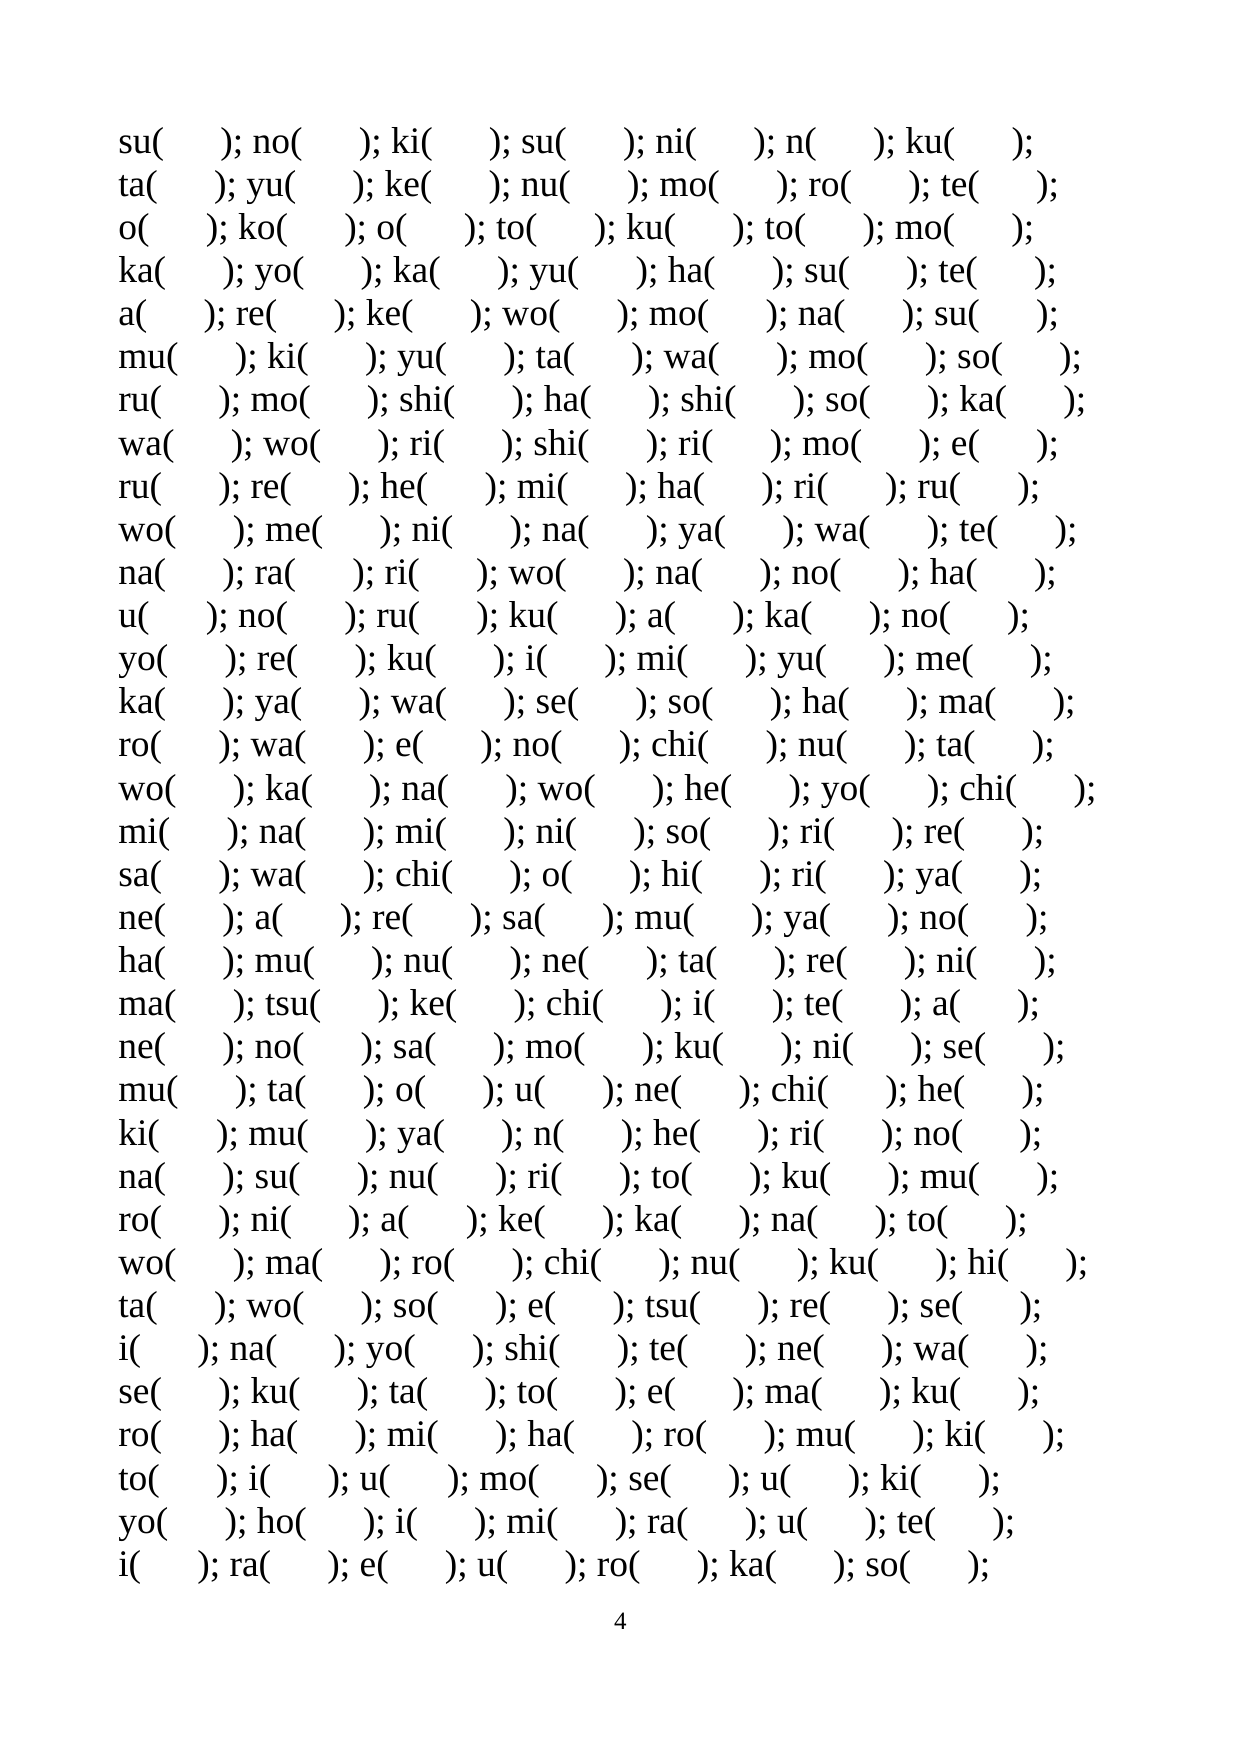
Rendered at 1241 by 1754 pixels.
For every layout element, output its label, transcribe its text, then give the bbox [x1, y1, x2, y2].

text i( ); na( ); yo( ); shi( ); te( ); ne( ); wa( ); [118, 1326, 1122, 1369]
text mu( ); ta( ); o( ); u( ); ne( ); chi( ); he( ); [118, 1067, 1122, 1110]
text o( ); ko( ); o( ); to( ); ku( ); to( ); mo( ); [118, 204, 1122, 247]
text yo( ); ho( ); i( ); mi( ); ra( ); u( ); te( ); [118, 1498, 1122, 1541]
text ta( ); wo( ); so( ); e( ); tsu( ); re( ); se( ); [118, 1282, 1122, 1326]
text wa( ); wo( ); ri( ); shi( ); ri( ); mo( ); e( ); [118, 420, 1122, 463]
text ro( ); ha( ); mi( ); ha( ); ro( ); mu( ); ki( ); [118, 1412, 1122, 1455]
text wo( ); ka( ); na( ); wo( ); he( ); yo( ); chi( ); [118, 765, 1122, 808]
text se( ); ku( ); ta( ); to( ); e( ); ma( ); ku( ); [118, 1369, 1122, 1412]
text ka( ); yo( ); ka( ); yu( ); ha( ); su( ); te( ); [118, 247, 1122, 291]
text mi( ); na( ); mi( ); ni( ); so( ); ri( ); re( ); [118, 808, 1122, 851]
text ka( ); ya( ); wa( ); se( ); so( ); ha( ); ma( ); [118, 679, 1122, 722]
text ta( ); yu( ); ke( ); nu( ); mo( ); ro( ); te( ); [118, 161, 1122, 204]
text to( ); i( ); u( ); mo( ); se( ); u( ); ki( ); [118, 1455, 1122, 1498]
text ki( ); mu( ); ya( ); n( ); he( ); ri( ); no( ); [118, 1110, 1122, 1153]
text mu( ); ki( ); yu( ); ta( ); wa( ); mo( ); so( ); [118, 334, 1122, 377]
text ru( ); re( ); he( ); mi( ); ha( ); ri( ); ru( ); [118, 463, 1122, 506]
text na( ); ra( ); ri( ); wo( ); na( ); no( ); ha( ); [118, 549, 1122, 592]
text wo( ); ma( ); ro( ); chi( ); nu( ); ku( ); hi( ); [118, 1239, 1122, 1282]
text ro( ); wa( ); e( ); no( ); chi( ); nu( ); ta( ); [118, 722, 1122, 765]
text ne( ); a( ); re( ); sa( ); mu( ); ya( ); no( ); [118, 894, 1122, 937]
text na( ); su( ); nu( ); ri( ); to( ); ku( ); mu( ); [118, 1153, 1122, 1196]
text sa( ); wa( ); chi( ); o( ); hi( ); ri( ); ya( ); [118, 851, 1122, 894]
text a( ); re( ); ke( ); wo( ); mo( ); na( ); su( ); [118, 291, 1122, 334]
text ha( ); mu( ); nu( ); ne( ); ta( ); re( ); ni( ); [118, 937, 1122, 981]
text su( ); no( ); ki( ); su( ); ni( ); n( ); ku( ); [118, 118, 1122, 161]
text i( ); ra( ); e( ); u( ); ro( ); ka( ); so( ); [118, 1541, 1122, 1584]
text ro( ); ni( ); a( ); ke( ); ka( ); na( ); to( ); [118, 1196, 1122, 1239]
text u( ); no( ); ru( ); ku( ); a( ); ka( ); no( ); [118, 592, 1122, 636]
text ru( ); mo( ); shi( ); ha( ); shi( ); so( ); ka( ); [118, 377, 1122, 420]
text ne( ); no( ); sa( ); mo( ); ku( ); ni( ); se( ); [118, 1024, 1122, 1067]
text ma( ); tsu( ); ke( ); chi( ); i( ); te( ); a( ); [118, 981, 1122, 1024]
text wo( ); me( ); ni( ); na( ); ya( ); wa( ); te( ); [118, 506, 1122, 549]
text yo( ); re( ); ku( ); i( ); mi( ); yu( ); me( ); [118, 636, 1122, 679]
